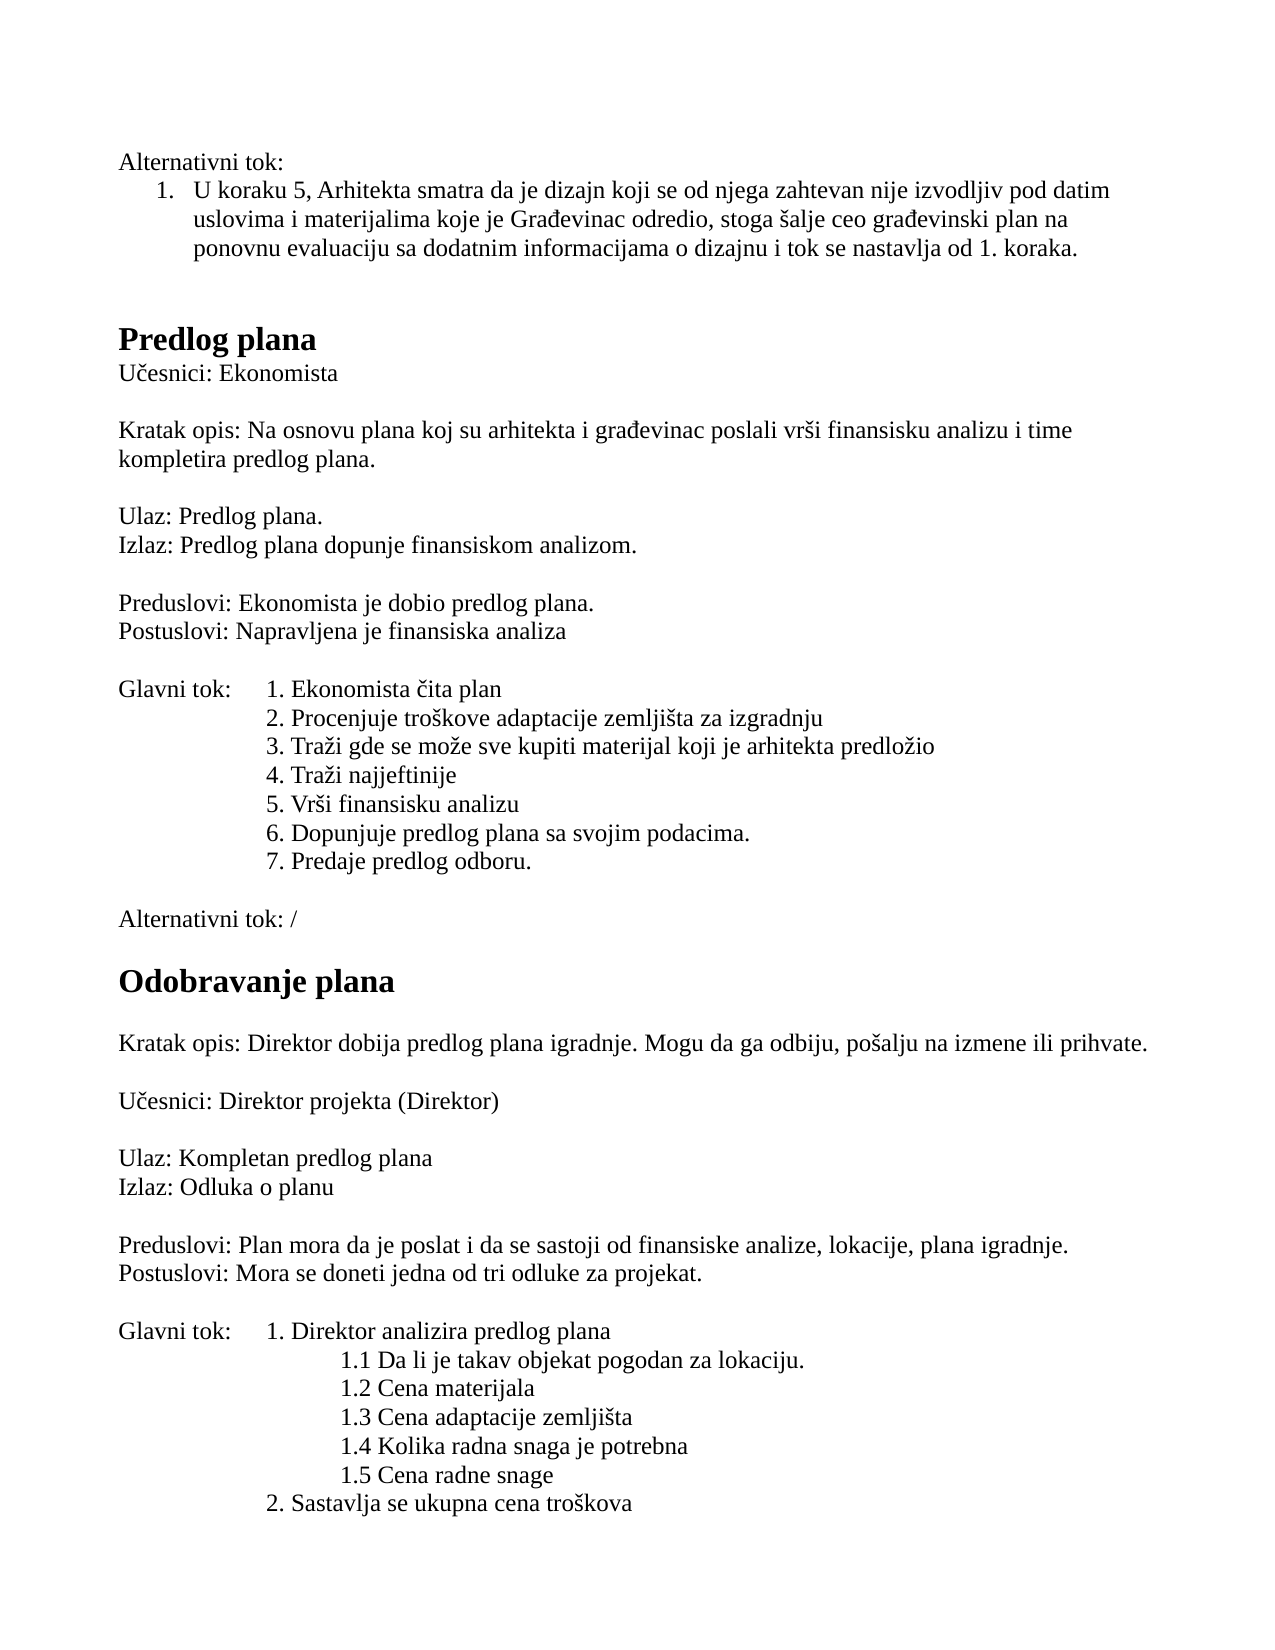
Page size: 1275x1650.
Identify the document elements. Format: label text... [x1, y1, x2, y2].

text Kratak opis: Direktor dobija predlog plana igradnje. Mogu da ga odbiju, pošalju na izmene ili prihvate. [118, 1028, 1157, 1057]
text Predlog plana [118, 319, 1157, 358]
text 1.4 Kolika radna snaga je potrebna [118, 1431, 1157, 1460]
text Postuslovi: Mora se doneti jedna od tri odluke za projekat. [118, 1258, 1157, 1287]
text 6. Dopunjuje predlog plana sa svojim podacima. 7. Predaje predlog odboru. [118, 818, 1157, 904]
text Odobravanje plana [118, 961, 1157, 1000]
text Ulaz: Kompletan predlog plana [118, 1143, 1157, 1172]
text Kratak opis: Na osnovu plana koj su arhitekta i građevinac poslali vrši finansisku analizu i time kompletira predlog plana. [118, 415, 1157, 473]
text Ulaz: Predlog plana. Izlaz: Predlog plana dopunje finansiskom analizom. Preduslovi: Ekonomista je dobio predlog plana. Postuslovi: Napravljena je finansiska analiza [118, 501, 1157, 645]
text Učesnici: Ekonomista [118, 358, 1157, 386]
text 5. Vrši finansisku analizu [118, 789, 1157, 818]
text 2. Sastavlja se ukupna cena troškova [118, 1488, 1157, 1517]
text Alternativni tok: / [118, 904, 1157, 961]
text Izlaz: Odluka o planu [118, 1172, 1157, 1201]
text Alternativni tok: [118, 147, 1157, 176]
text 4. Traži najjeftinije [118, 760, 1157, 789]
text 2. Procenjuje troškove adaptacije zemljišta za izgradnju [118, 703, 1157, 731]
text Preduslovi: Plan mora da je poslat i da se sastoji od finansiske analize, lokacije, plana igradnje. [118, 1230, 1157, 1258]
text 3. Traži gde se može sve kupiti materijal koji je arhitekta predložio [118, 731, 1157, 760]
text 1.5 Cena radne snage [118, 1460, 1157, 1488]
text Učesnici: Direktor projekta (Direktor) [118, 1086, 1157, 1115]
list U koraku 5, Arhitekta smatra da je dizajn koji se od njega zahtevan nije izvodljiv pod datim uslovima i materijalima koje je Građevinac odredio, stoga šalje ceo građevinski plan na ponovnu evaluaciju sa dodatnim informacijama o dizajnu i tok se nastavlja od 1. koraka. [156, 176, 1157, 262]
text Glavni tok: 1. Direktor analizira predlog plana 1.1 Da li je takav objekat pogodan za lokaciju. 1.2 Cena materijala 1.3 Cena adaptacije zemljišta [118, 1316, 1157, 1431]
text Glavni tok: 1. Ekonomista čita plan [118, 674, 1157, 703]
